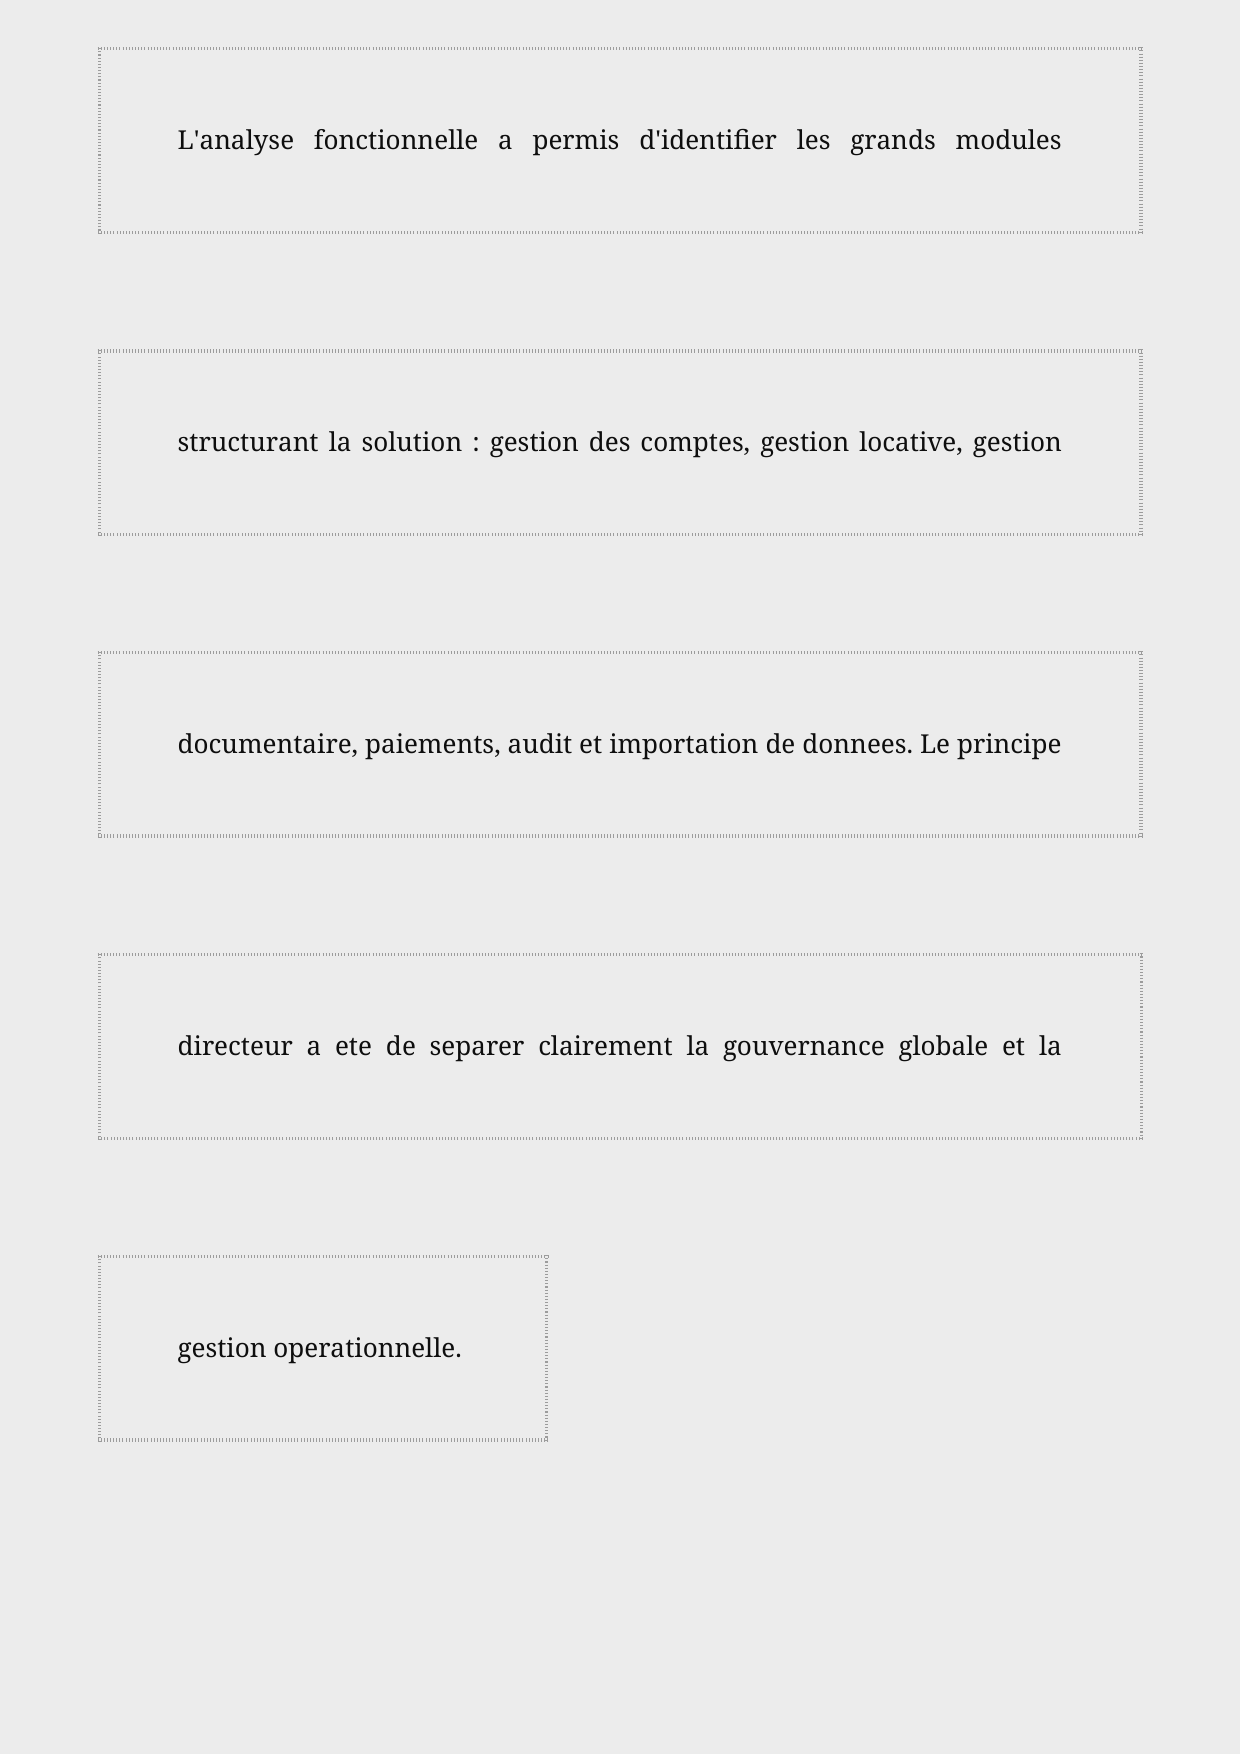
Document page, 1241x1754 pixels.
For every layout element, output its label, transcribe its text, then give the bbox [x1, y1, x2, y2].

text L'analyse fonctionnelle a permis d'identifier les grands modules structurant la solution : gestion des comptes, gestion locative, gestion documentaire, paiements, audit et importation de donnees. Le principe directeur a ete de separer clairement la gouvernance globale et la gestion operationnelle. [97, 47, 1143, 1442]
